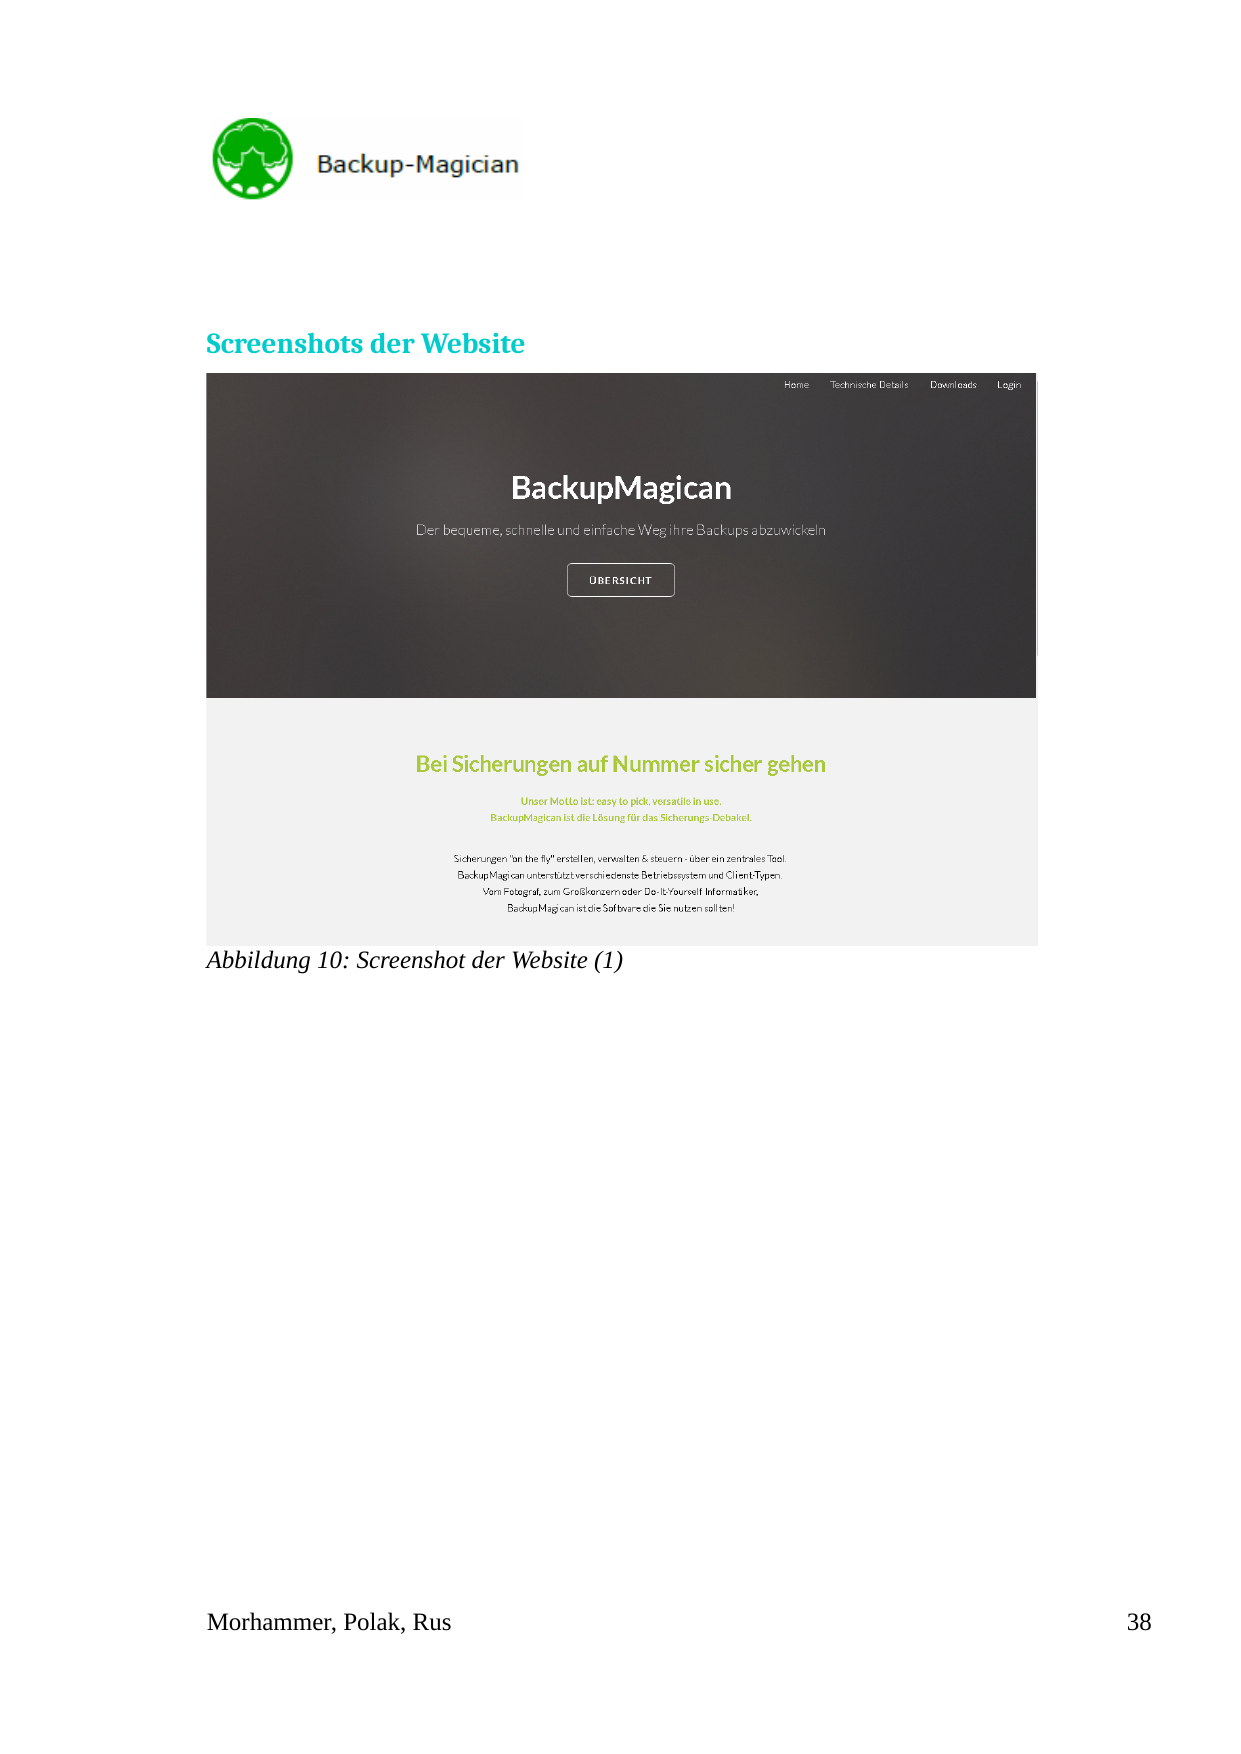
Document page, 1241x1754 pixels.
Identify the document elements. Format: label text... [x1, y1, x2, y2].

picture [206, 373, 1038, 946]
subtitle Screenshots der Website [207, 327, 1152, 361]
text Abbildung 10: Screenshot der Website (1) [206, 946, 1038, 974]
picture [210, 118, 523, 201]
